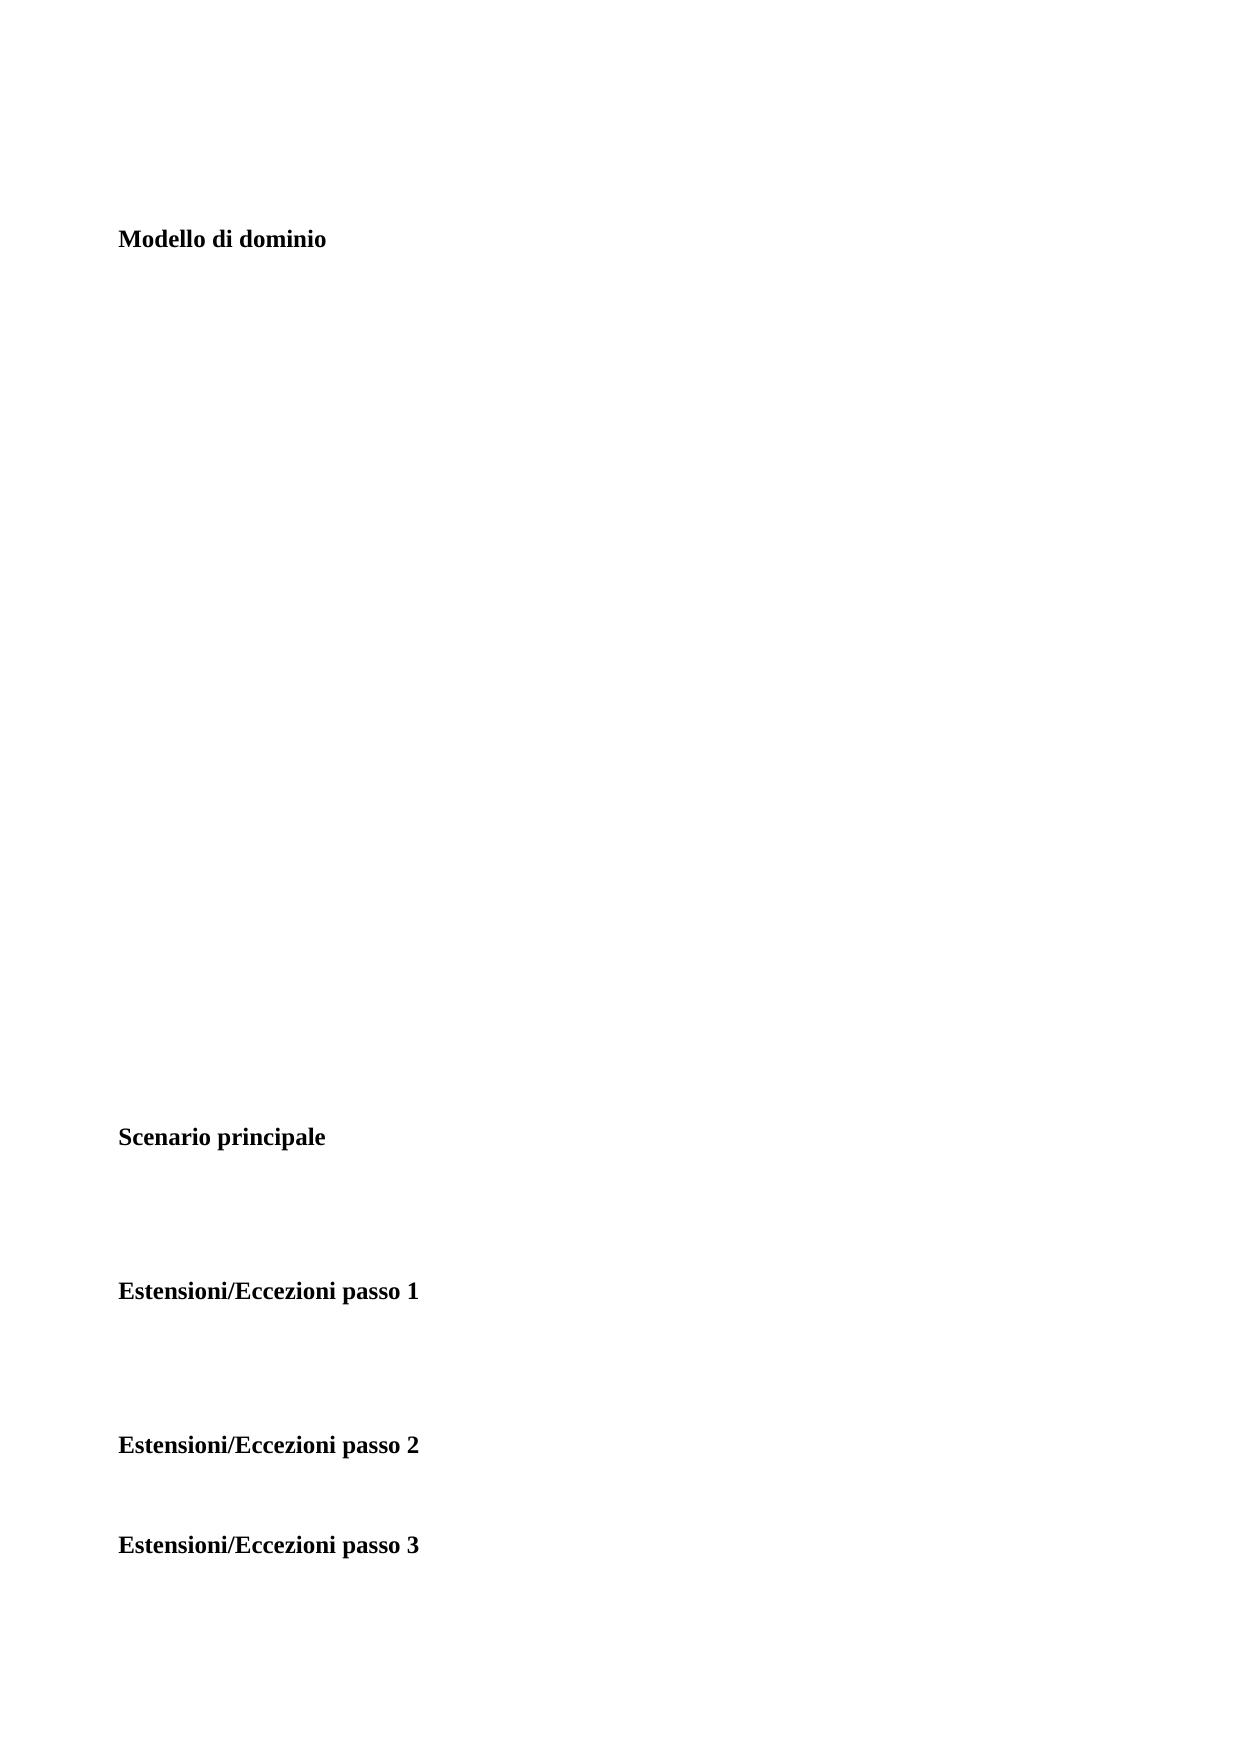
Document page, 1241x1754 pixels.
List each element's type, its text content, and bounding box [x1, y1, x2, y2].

text Estensioni/Eccezioni passo 1 [118, 1276, 1122, 1304]
text Estensioni/Eccezioni passo 2 [118, 1430, 1122, 1458]
text Scenario principale [118, 1122, 1122, 1151]
text Estensioni/Eccezioni passo 3 [118, 1530, 1122, 1559]
text Modello di dominio [118, 224, 1122, 253]
